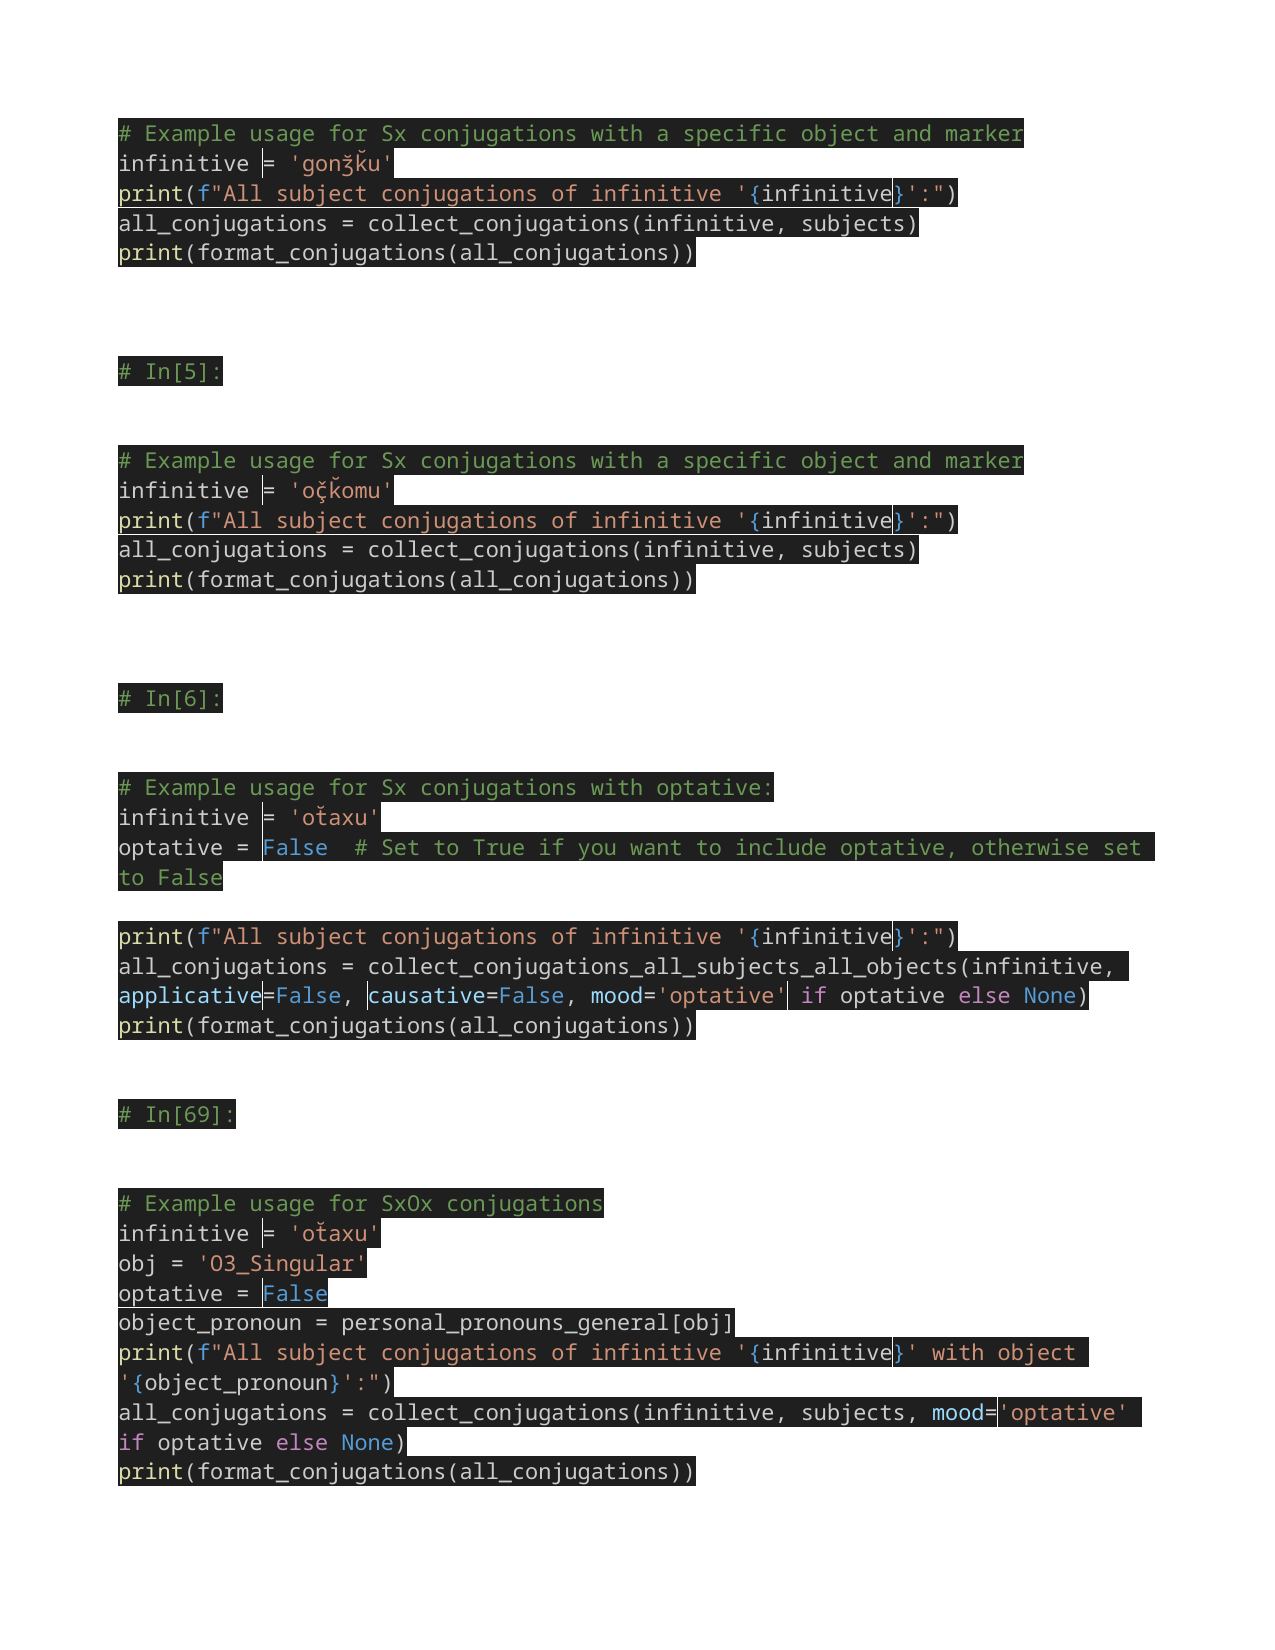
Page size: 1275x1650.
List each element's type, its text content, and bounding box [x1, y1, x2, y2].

text print(f"All subject conjugations of infinitive '{infinitive}':") [118, 921, 1157, 951]
text print(f"All subject conjugations of infinitive '{infinitive}':") [118, 505, 1157, 534]
text print(format_conjugations(all_conjugations)) [118, 564, 1157, 594]
text infinitive = 'oç̌k̆omu' [118, 475, 1157, 505]
text # Example usage for Sx conjugations with optative: [118, 772, 1157, 802]
text all_conjugations = collect_conjugations(infinitive, subjects, mood='optative' if optative else None) [118, 1397, 1157, 1456]
text infinitive = 'ot̆axu' [118, 802, 1157, 832]
text obj = 'O3_Singular' [118, 1248, 1157, 1278]
text all_conjugations = collect_conjugations_all_subjects_all_objects(infinitive, applicative=False, causative=False, mood='optative' if optative else None) [118, 951, 1157, 1010]
text # In[69]: [118, 1099, 1157, 1129]
text infinitive = 'gonʒ̆k̆u' [118, 148, 1157, 178]
text all_conjugations = collect_conjugations(infinitive, subjects) [118, 207, 1157, 237]
text print(f"All subject conjugations of infinitive '{infinitive}':") [118, 178, 1157, 207]
text infinitive = 'ot̆axu' [118, 1218, 1157, 1248]
text # Example usage for SxOx conjugations [118, 1188, 1157, 1218]
text print(format_conjugations(all_conjugations)) [118, 1010, 1157, 1040]
text # Example usage for Sx conjugations with a specific object and marker [118, 445, 1157, 475]
text print(format_conjugations(all_conjugations)) [118, 237, 1157, 267]
text # Example usage for Sx conjugations with a specific object and marker [118, 118, 1157, 148]
text print(f"All subject conjugations of infinitive '{infinitive}' with object '{object_pronoun}':") [118, 1337, 1157, 1397]
text print(format_conjugations(all_conjugations)) [118, 1456, 1157, 1486]
text # In[5]: [118, 356, 1157, 386]
text # In[6]: [118, 683, 1157, 713]
text optative = False [118, 1278, 1157, 1307]
text object_pronoun = personal_pronouns_general[obj] [118, 1307, 1157, 1337]
text optative = False # Set to True if you want to include optative, otherwise set to False [118, 832, 1157, 891]
text all_conjugations = collect_conjugations(infinitive, subjects) [118, 534, 1157, 564]
